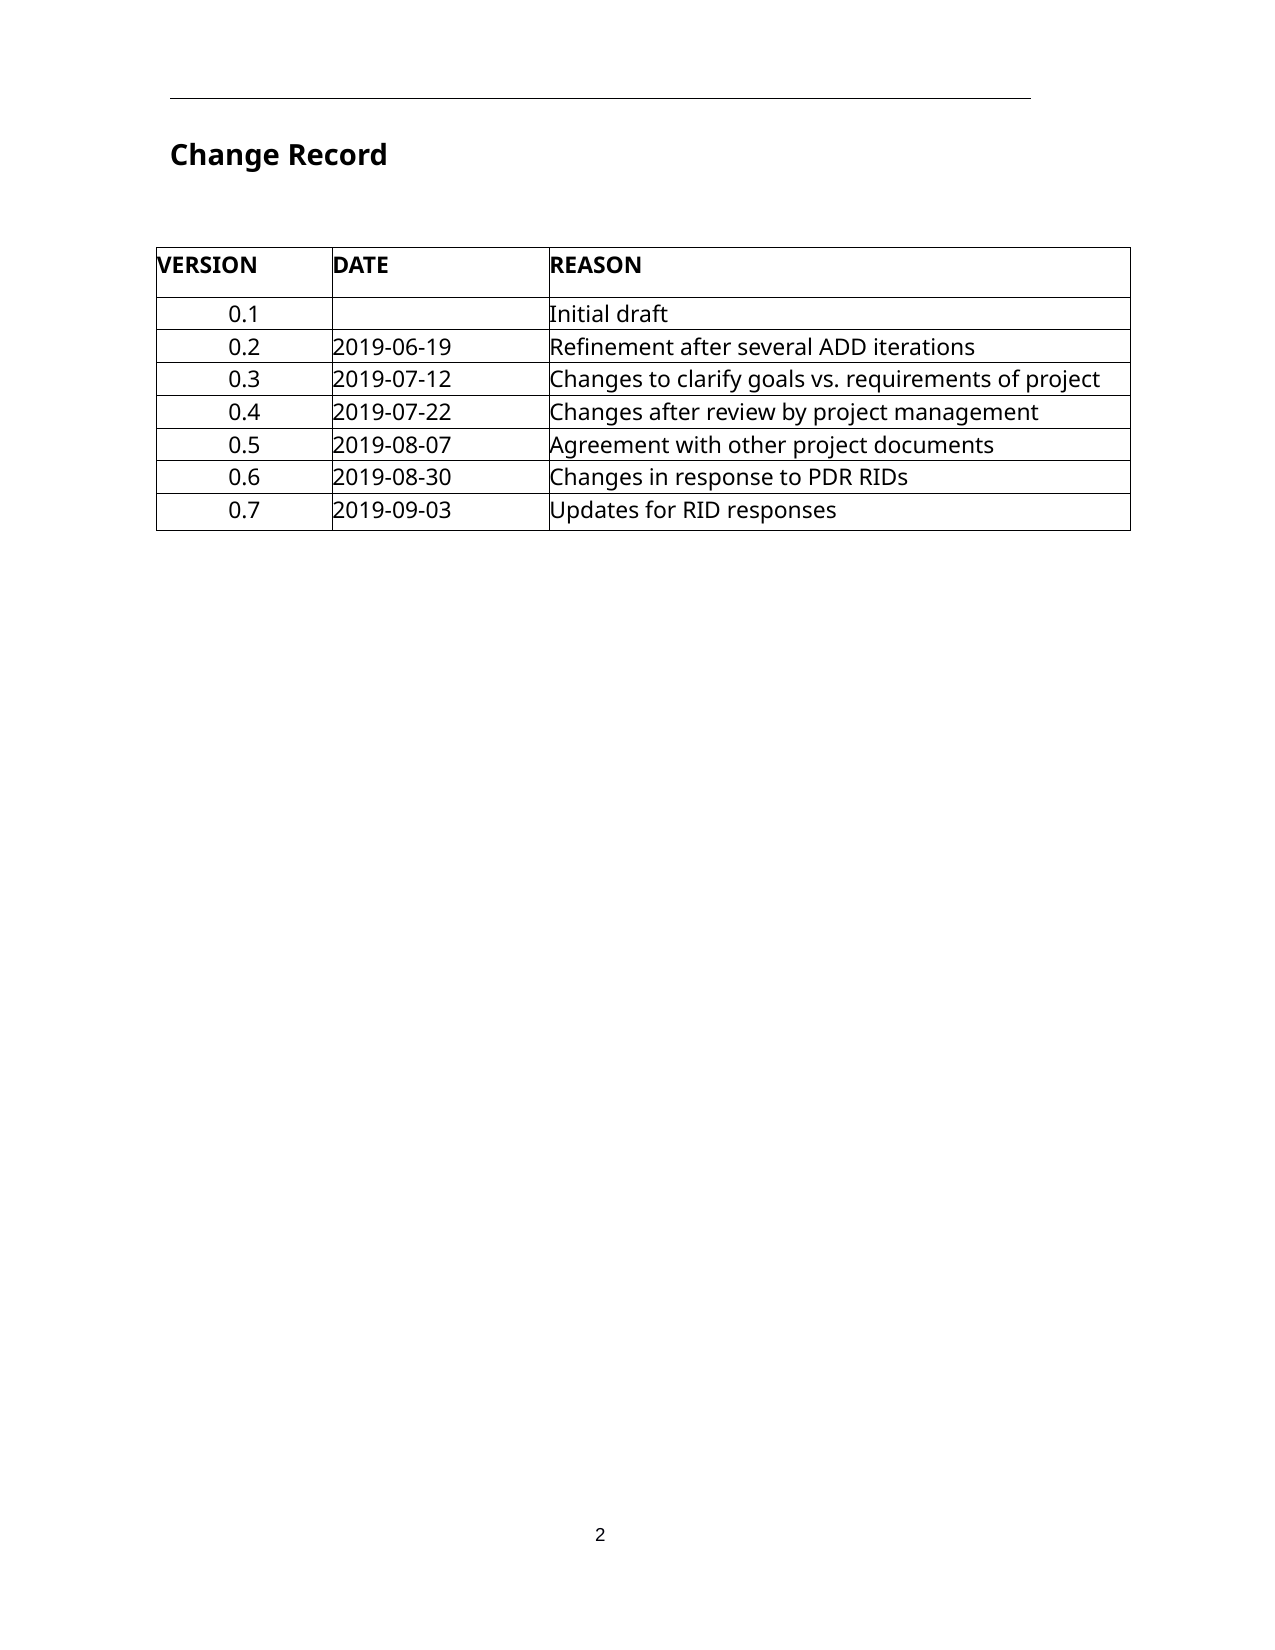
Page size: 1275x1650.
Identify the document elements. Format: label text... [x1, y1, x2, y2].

table_cell 2019-07-22 [333, 396, 549, 427]
table_cell Initial draft [550, 298, 1130, 329]
table_cell 0.1 [157, 298, 332, 329]
table_cell 0.4 [157, 396, 332, 427]
table_cell 0.6 [157, 461, 332, 493]
table_cell Agreement with other project documents [550, 429, 1130, 460]
table_header REASON [550, 248, 1130, 297]
table_cell 0.2 [157, 330, 332, 362]
table_cell 2019-08-07 [333, 429, 549, 460]
table_cell [333, 298, 549, 329]
table_cell Changes in response to PDR RIDs [550, 461, 1130, 493]
table_cell Refinement after several ADD iterations [550, 330, 1130, 362]
table_cell Changes after review by project management [550, 396, 1130, 427]
table_cell Updates for RID responses [550, 494, 1130, 530]
table_cell 0.3 [157, 363, 332, 395]
table_cell 2019-07-12 [333, 363, 549, 395]
table_header VERSION [157, 248, 332, 297]
table_header DATE [333, 248, 549, 297]
table_cell 2019-06-19 [333, 330, 549, 362]
text Change Record [169, 134, 1031, 173]
table_cell 0.7 [157, 494, 332, 530]
table_cell 2019-09-03 [333, 494, 549, 530]
table_cell 0.5 [157, 429, 332, 460]
table_cell Changes to clarify goals vs. requirements of project [550, 363, 1130, 395]
table_cell 2019-08-30 [333, 461, 549, 493]
